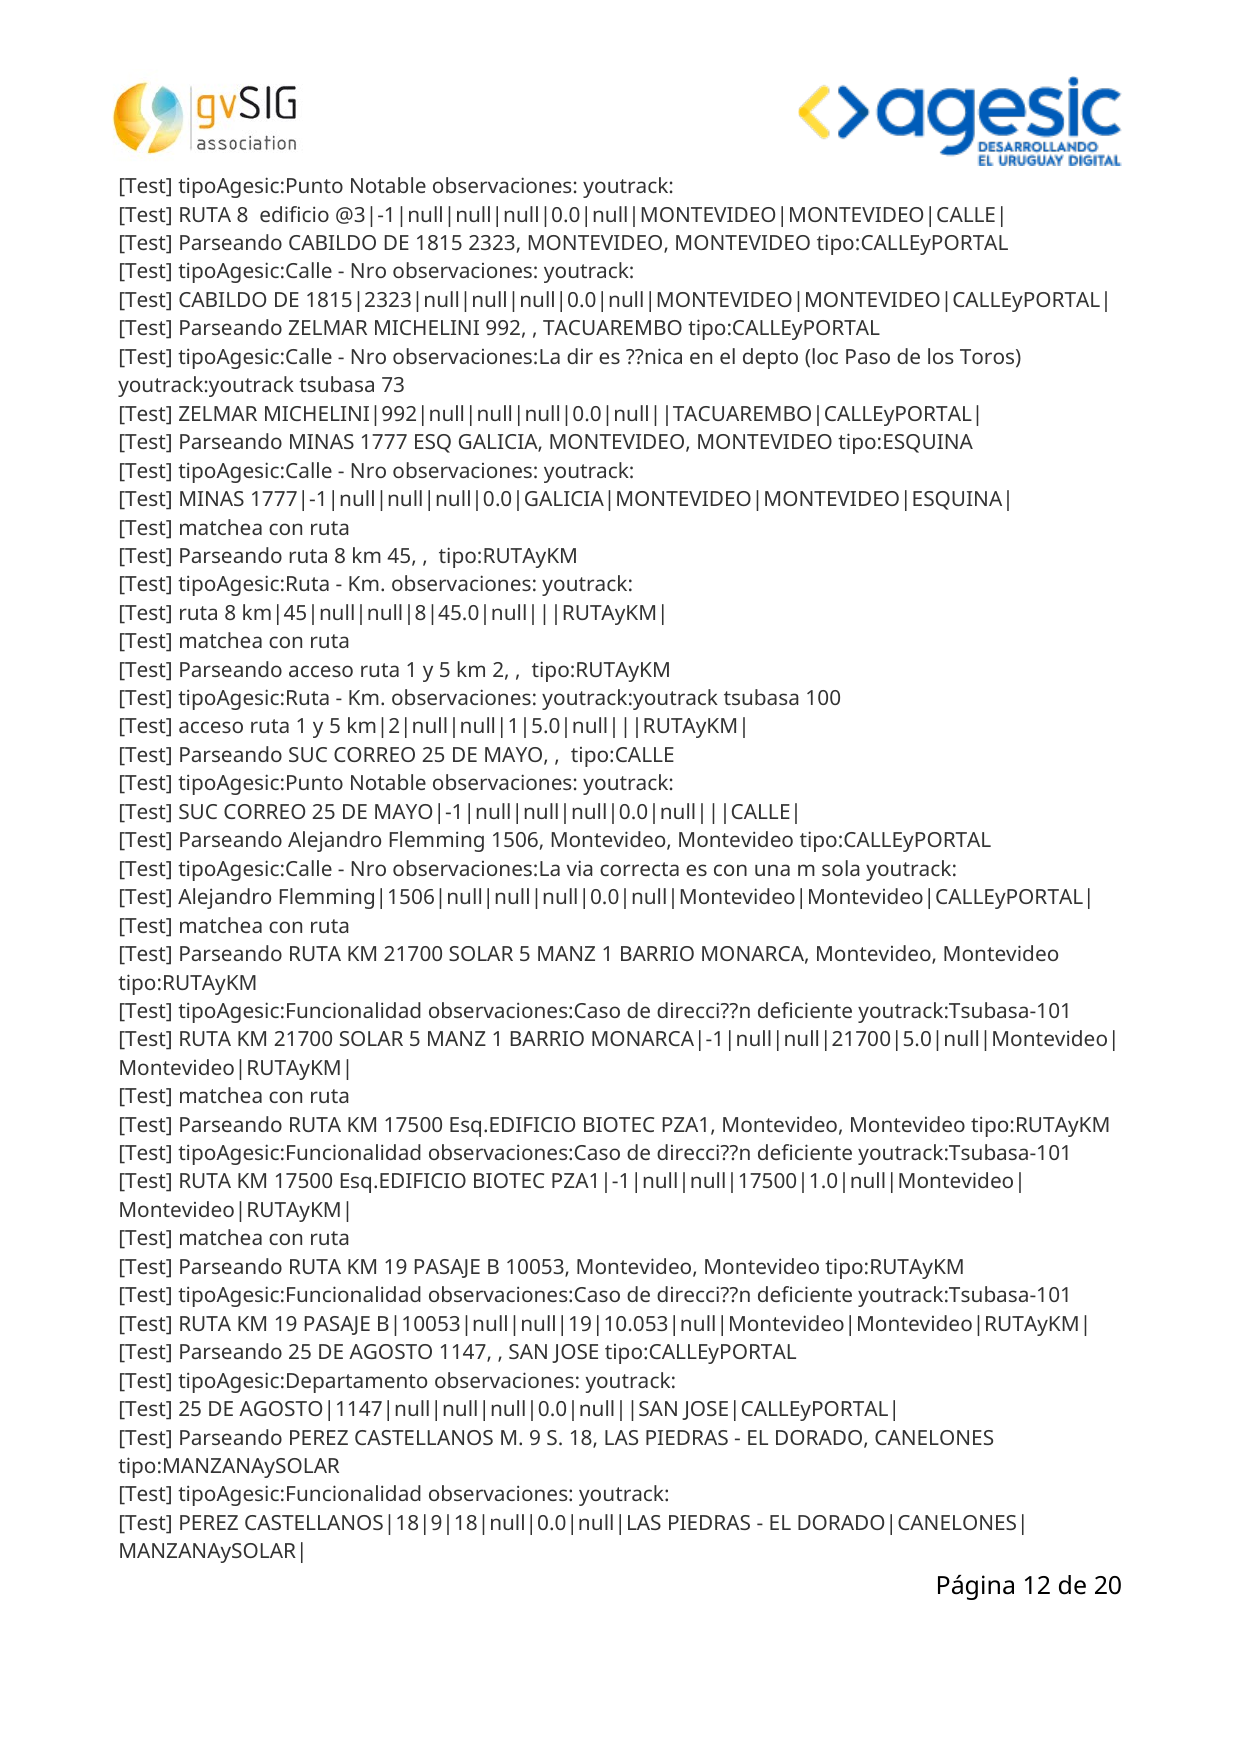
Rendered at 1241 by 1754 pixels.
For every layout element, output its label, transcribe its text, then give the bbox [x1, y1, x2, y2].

text [Test] ZELMAR MICHELINI|992|null|null|null|0.0|null||TACUAREMBO|CALLEyPORTAL| [118, 399, 1122, 427]
text [Test] RUTA 8 edificio @3|-1|null|null|null|0.0|null|MONTEVIDEO|MONTEVIDEO|CALLE| [118, 200, 1122, 228]
text [Test] tipoAgesic:Funcionalidad observaciones:Caso de direcci??n deficiente youtrack:Tsubasa-101 [118, 996, 1122, 1024]
text [Test] SUC CORREO 25 DE MAYO|-1|null|null|null|0.0|null|||CALLE| [118, 797, 1122, 825]
text [Test] Parseando RUTA KM 19 PASAJE B 10053, Montevideo, Montevideo tipo:RUTAyKM [118, 1252, 1122, 1280]
text [Test] tipoAgesic:Funcionalidad observaciones:Caso de direcci??n deficiente youtrack:Tsubasa-101 [118, 1280, 1122, 1309]
text [Test] 25 DE AGOSTO|1147|null|null|null|0.0|null||SAN JOSE|CALLEyPORTAL| [118, 1394, 1122, 1423]
text [Test] tipoAgesic:Punto Notable observaciones: youtrack: [118, 768, 1122, 797]
text [Test] Parseando MINAS 1777 ESQ GALICIA, MONTEVIDEO, MONTEVIDEO tipo:ESQUINA [118, 427, 1122, 456]
text [Test] RUTA KM 19 PASAJE B|10053|null|null|19|10.053|null|Montevideo|Montevideo|RUTAyKM| [118, 1309, 1122, 1337]
text [Test] tipoAgesic:Calle - Nro observaciones: youtrack: [118, 456, 1122, 484]
text [Test] matchea con ruta [118, 513, 1122, 541]
text [Test] Parseando SUC CORREO 25 DE MAYO, , tipo:CALLE [118, 740, 1122, 768]
text [Test] tipoAgesic:Ruta - Km. observaciones: youtrack:youtrack tsubasa 100 [118, 683, 1122, 712]
text [Test] Parseando 25 DE AGOSTO 1147, , SAN JOSE tipo:CALLEyPORTAL [118, 1337, 1122, 1366]
text [Test] RUTA KM 17500 Esq.EDIFICIO BIOTEC PZA1|-1|null|null|17500|1.0|null|Montevideo|Montevideo|RUTAyKM| [118, 1167, 1122, 1223]
picture [97, 69, 312, 167]
text [Test] Parseando PEREZ CASTELLANOS M. 9 S. 18, LAS PIEDRAS - EL DORADO, CANELONES tipo:MANZANAySOLAR [118, 1423, 1122, 1479]
text [Test] tipoAgesic:Calle - Nro observaciones:La dir es ??nica en el depto (loc Paso de los Toros) youtrack:youtrack tsubasa 73 [118, 342, 1122, 399]
text [Test] Parseando acceso ruta 1 y 5 km 2, , tipo:RUTAyKM [118, 655, 1122, 683]
text [Test] tipoAgesic:Punto Notable observaciones: youtrack: [118, 171, 1122, 200]
text [Test] matchea con ruta [118, 1081, 1122, 1110]
text [Test] acceso ruta 1 y 5 km|2|null|null|1|5.0|null|||RUTAyKM| [118, 712, 1122, 740]
text [Test] tipoAgesic:Calle - Nro observaciones:La via correcta es con una m sola youtrack: [118, 854, 1122, 882]
text [Test] Parseando CABILDO DE 1815 2323, MONTEVIDEO, MONTEVIDEO tipo:CALLEyPORTAL [118, 228, 1122, 257]
text [Test] matchea con ruta [118, 626, 1122, 655]
text [Test] CABILDO DE 1815|2323|null|null|null|0.0|null|MONTEVIDEO|MONTEVIDEO|CALLEyPORTAL| [118, 285, 1122, 313]
text [Test] MINAS 1777|-1|null|null|null|0.0|GALICIA|MONTEVIDEO|MONTEVIDEO|ESQUINA| [118, 484, 1122, 513]
text [Test] matchea con ruta [118, 911, 1122, 939]
text [Test] tipoAgesic:Ruta - Km. observaciones: youtrack: [118, 569, 1122, 598]
text [Test] ruta 8 km|45|null|null|8|45.0|null|||RUTAyKM| [118, 598, 1122, 626]
text [Test] matchea con ruta [118, 1223, 1122, 1252]
picture [798, 76, 1122, 166]
text [Test] Parseando ruta 8 km 45, , tipo:RUTAyKM [118, 541, 1122, 569]
text [Test] tipoAgesic:Funcionalidad observaciones: youtrack: [118, 1479, 1122, 1508]
text [Test] Parseando RUTA KM 17500 Esq.EDIFICIO BIOTEC PZA1, Montevideo, Montevideo tipo:RUTAyKM [118, 1110, 1122, 1138]
text [Test] Parseando ZELMAR MICHELINI 992, , TACUAREMBO tipo:CALLEyPORTAL [118, 313, 1122, 342]
text [Test] tipoAgesic:Calle - Nro observaciones: youtrack: [118, 257, 1122, 285]
text [Test] tipoAgesic:Funcionalidad observaciones:Caso de direcci??n deficiente youtrack:Tsubasa-101 [118, 1138, 1122, 1167]
text [Test] Alejandro Flemming|1506|null|null|null|0.0|null|Montevideo|Montevideo|CALLEyPORTAL| [118, 882, 1122, 911]
text [Test] Parseando Alejandro Flemming 1506, Montevideo, Montevideo tipo:CALLEyPORTAL [118, 825, 1122, 854]
text [Test] PEREZ CASTELLANOS|18|9|18|null|0.0|null|LAS PIEDRAS - EL DORADO|CANELONES|MANZANAySOLAR| [118, 1508, 1122, 1565]
text [Test] RUTA KM 21700 SOLAR 5 MANZ 1 BARRIO MONARCA|-1|null|null|21700|5.0|null|Montevideo|Montevideo|RUTAyKM| [118, 1024, 1122, 1081]
text [Test] tipoAgesic:Departamento observaciones: youtrack: [118, 1366, 1122, 1394]
text [Test] Parseando RUTA KM 21700 SOLAR 5 MANZ 1 BARRIO MONARCA, Montevideo, Montevideo tipo:RUTAyKM [118, 939, 1122, 996]
